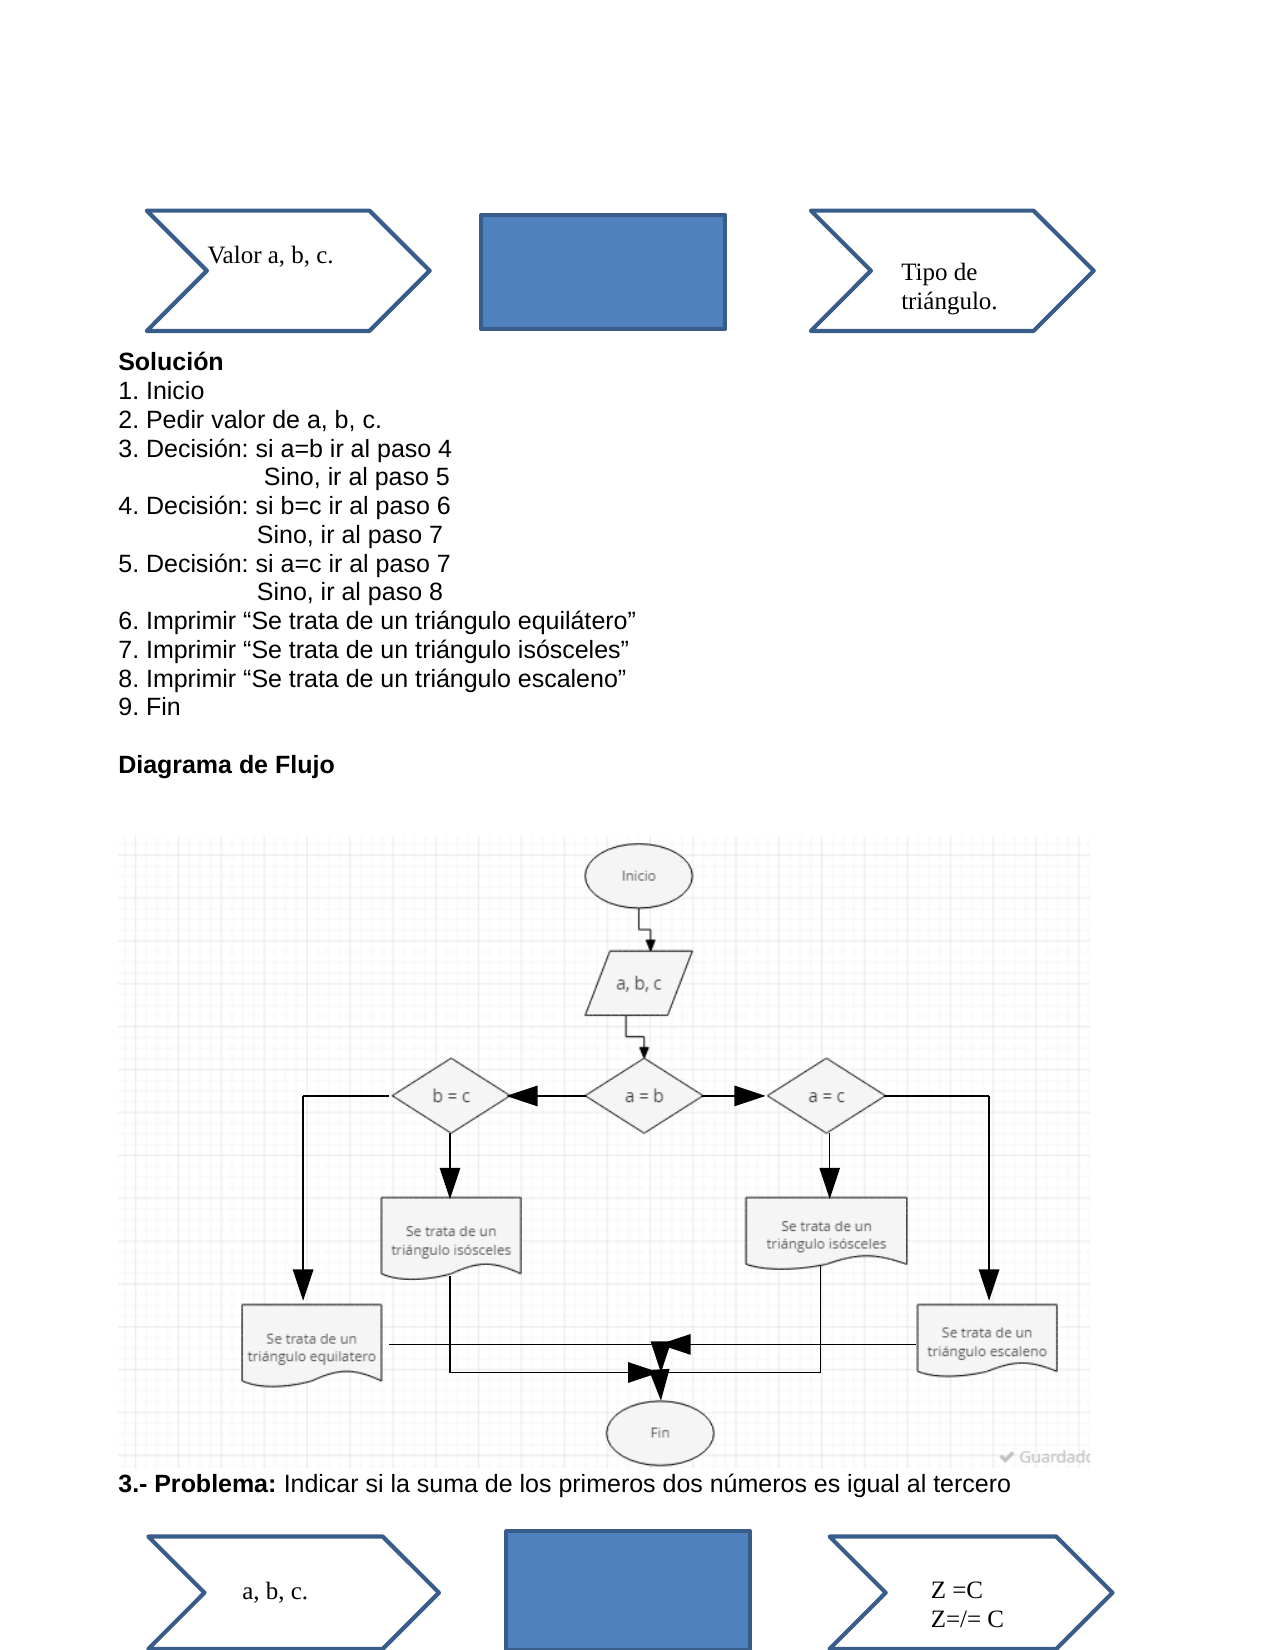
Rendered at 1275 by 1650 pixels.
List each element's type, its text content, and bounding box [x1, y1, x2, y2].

text 5. Decisión: si a=c ir al paso 7 [118, 549, 1152, 577]
text 3. Decisión: si a=b ir al paso 4 [118, 434, 1152, 462]
text Diagrama de Flujo [118, 750, 1152, 779]
text 2. Pedir valor de a, b, c. [118, 405, 1152, 434]
text Tipo de triángulo. [901, 257, 1047, 315]
text Z =C [931, 1575, 1074, 1604]
text Z=/= C [931, 1604, 1074, 1633]
text Sino, ir al paso 8 [118, 577, 1152, 606]
text 9. Fin [118, 692, 1152, 721]
text 1. Inicio [118, 376, 1152, 405]
text 3.- Problema: Indicar si la suma de los primeros dos números es igual al tercero [118, 1469, 1152, 1498]
text a, b, c. [204, 1576, 412, 1605]
text Sino, ir al paso 7 [118, 520, 1152, 549]
text Valor a, b, c. [207, 240, 397, 269]
text Sino, ir al paso 5 [118, 462, 1152, 491]
text 4. Decisión: si b=c ir al paso 6 [118, 491, 1152, 520]
text Solución [118, 347, 1152, 376]
text 8. Imprimir “Se trata de un triángulo escaleno” [118, 664, 1152, 692]
text 7. Imprimir “Se trata de un triángulo isósceles” [118, 635, 1152, 664]
text 6. Imprimir “Se trata de un triángulo equilátero” [118, 606, 1152, 635]
